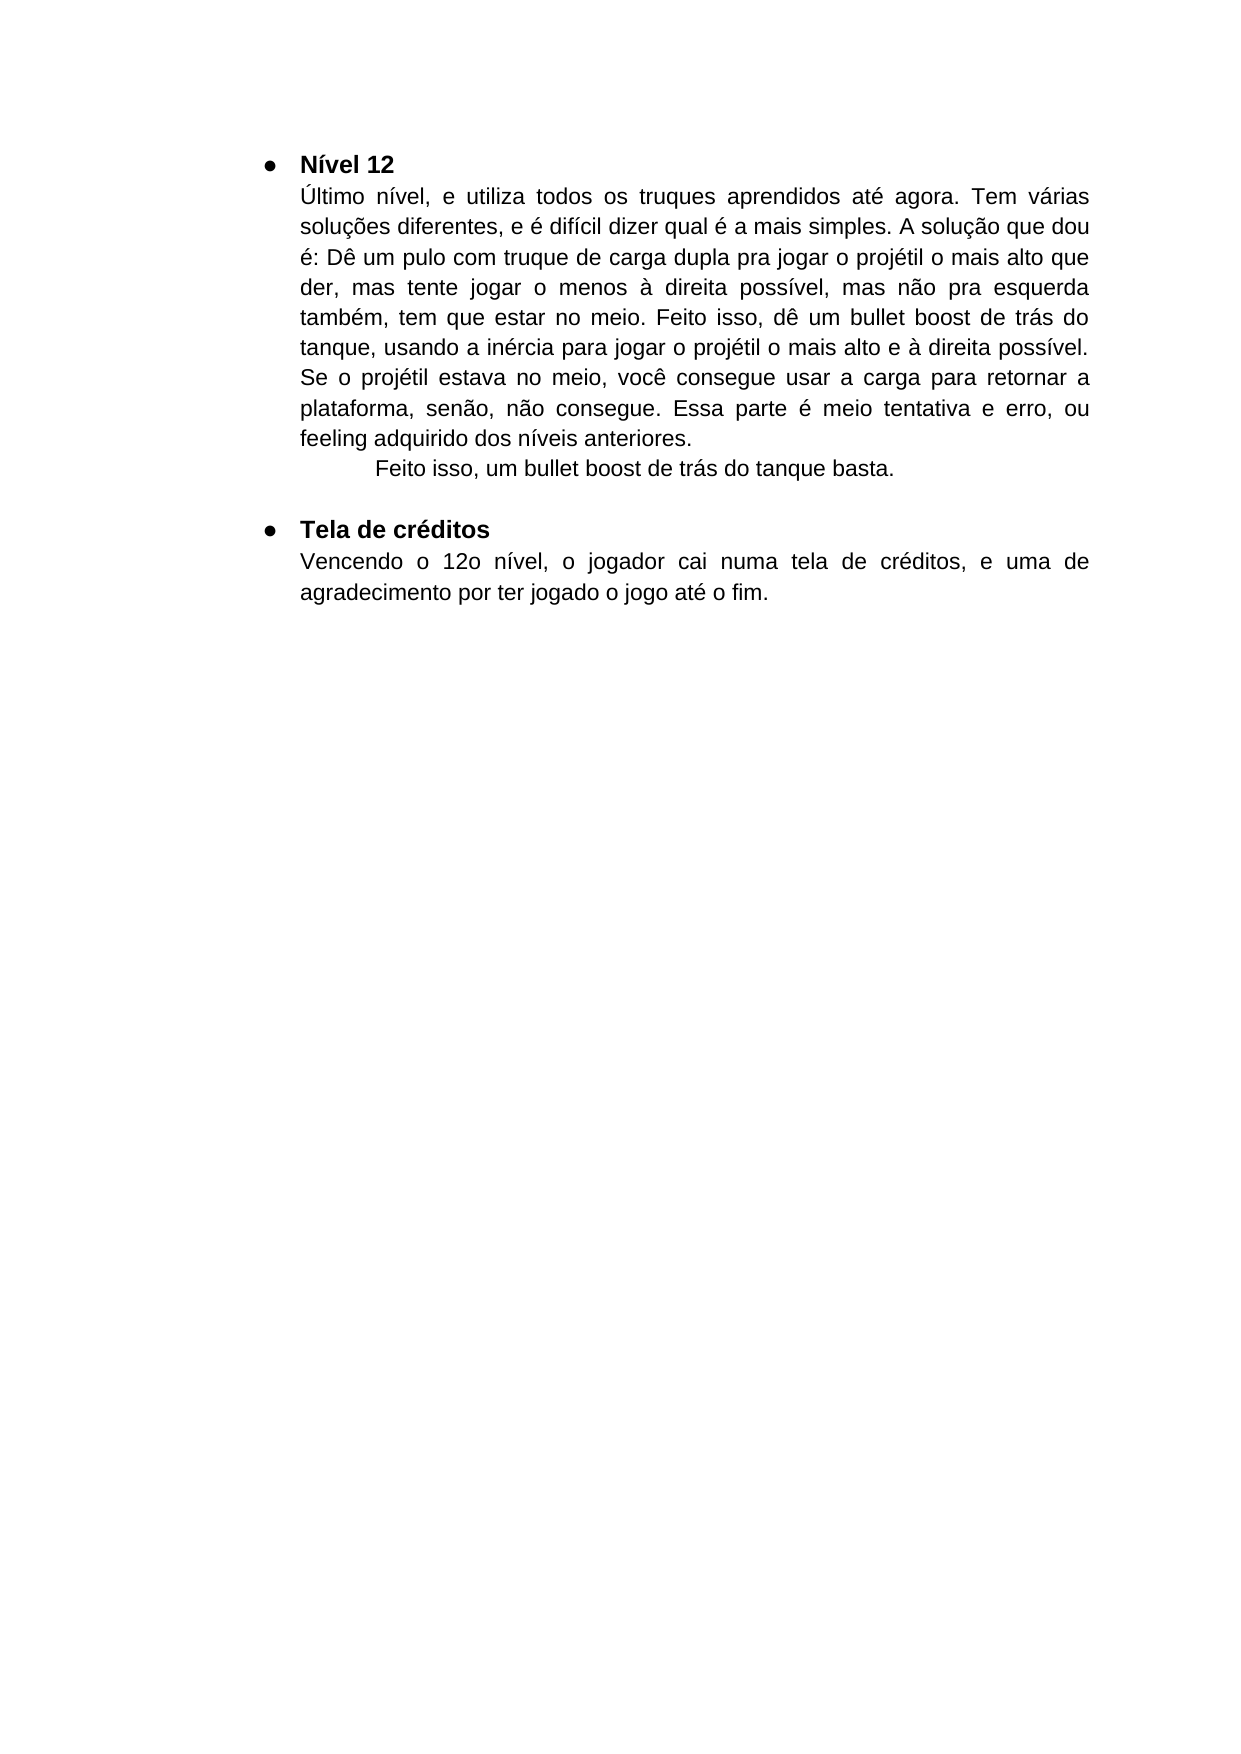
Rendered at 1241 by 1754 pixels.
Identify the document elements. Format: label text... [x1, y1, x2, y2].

list Tela de créditos [262, 515, 1090, 544]
list Nível 12 [262, 150, 1090, 179]
text Feito isso, um bullet boost de trás do tanque basta. [300, 455, 1090, 481]
text Vencendo o 12o nível, o jogador cai numa tela de créditos, e uma de agradecimento por ter jogado o jogo até o fim. [300, 548, 1090, 605]
text Último nível, e utiliza todos os truques aprendidos até agora. Tem várias soluções diferentes, e é difícil dizer qual é a mais simples. A solução que dou é: Dê um pulo com truque de carga dupla pra jogar o projétil o mais alto que der, mas tente jogar o menos à direita possível, mas não pra esquerda também, tem que estar no meio. Feito isso, dê um bullet boost de trás do tanque, usando a inércia para jogar o projétil o mais alto e à direita possível. Se o projétil estava no meio, você consegue usar a carga para retornar a plataforma, senão, não consegue. Essa parte é meio tentativa e erro, ou feeling adquirido dos níveis anteriores. [300, 183, 1090, 451]
